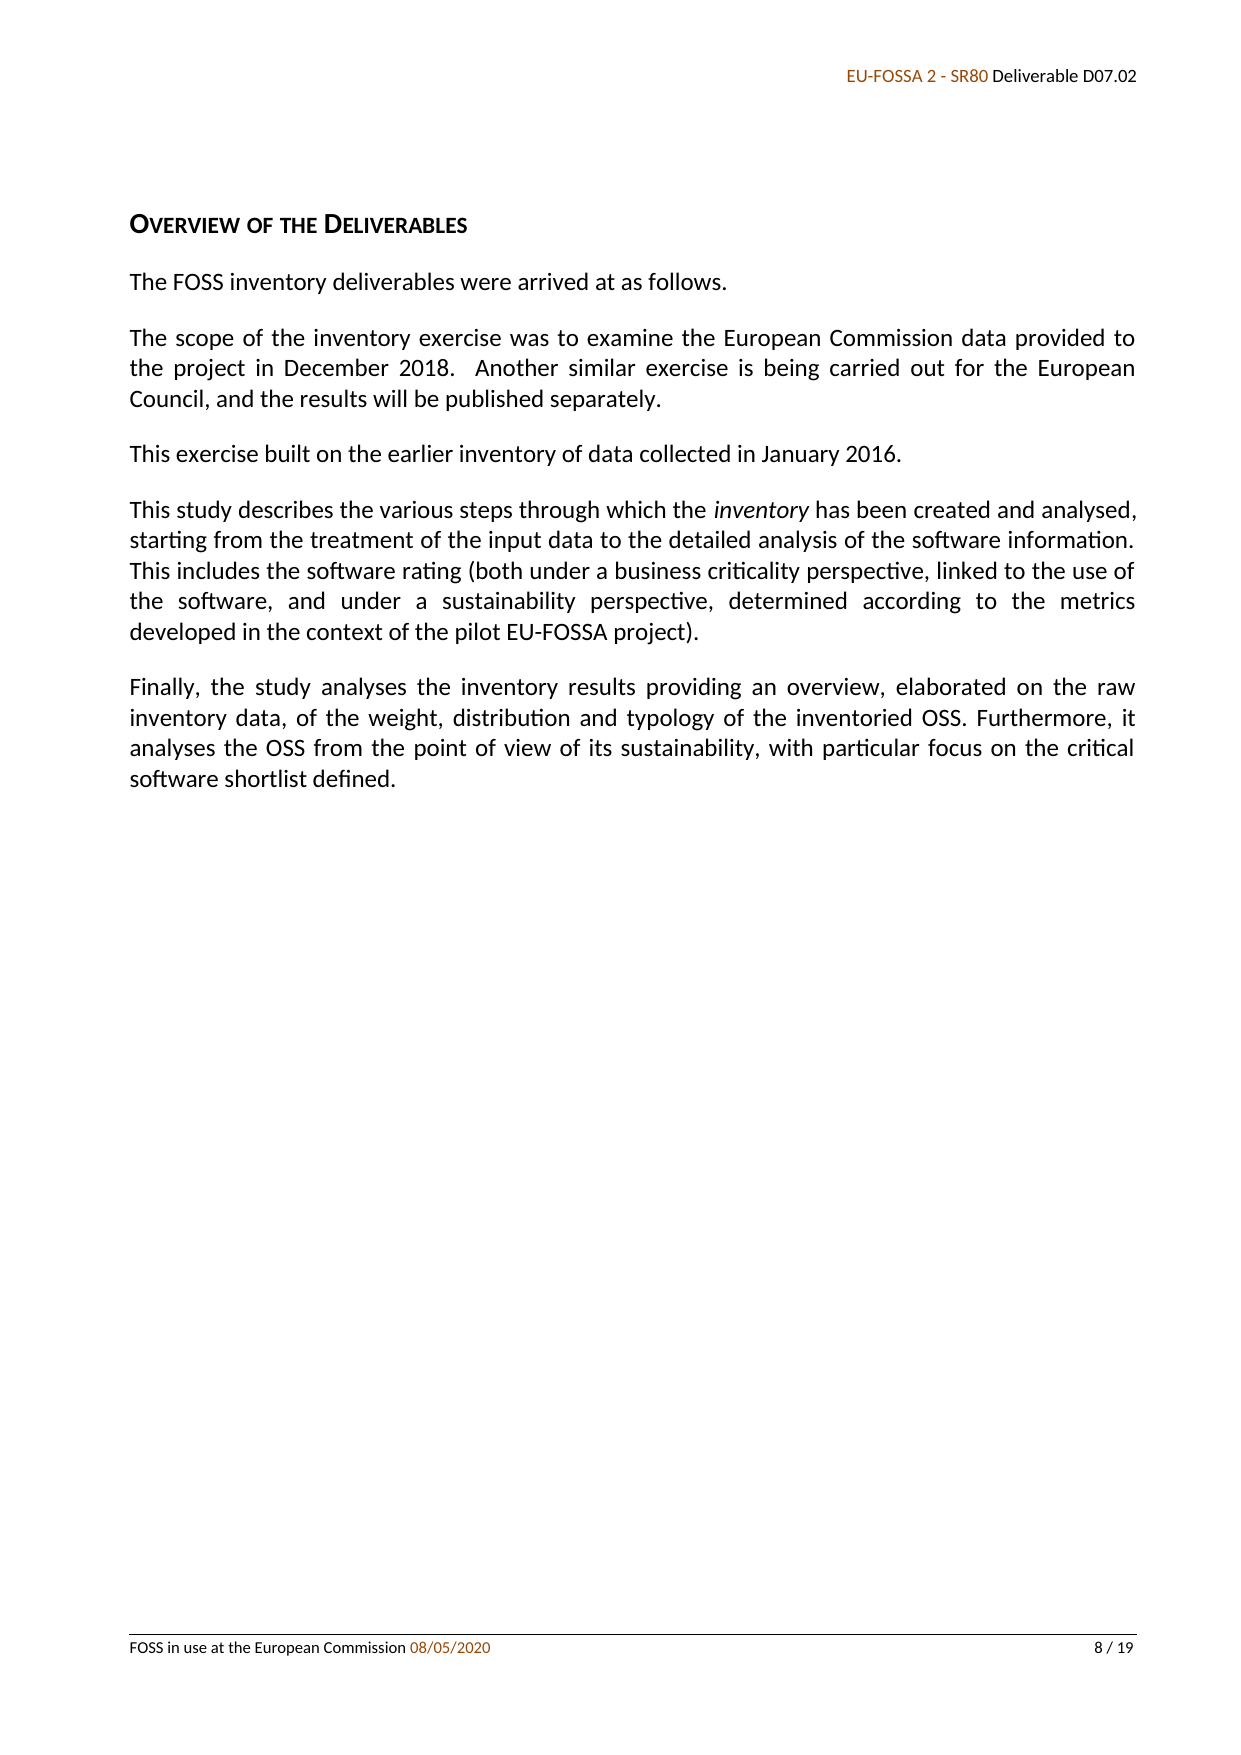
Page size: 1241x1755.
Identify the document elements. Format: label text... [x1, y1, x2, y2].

text This exercise built on the earlier inventory of data collected in January 2016. [129, 438, 1137, 469]
text This study describes the various steps through which the inventory has been created and analysed, starting from the treatment of the input data to the detailed analysis of the software information. This includes the software rating (both under a business criticality perspective, linked to the use of the software, and under a sustainability perspective, determined according to the metrics developed in the context of the pilot EU-FOSSA project). [129, 494, 1137, 646]
subtitle Overview of the Deliverables [129, 206, 1137, 241]
text The scope of the inventory exercise was to examine the European Commission data provided to the project in December 2018. Another similar exercise is being carried out for the European Council, and the results will be published separately. [129, 322, 1137, 413]
text Finally, the study analyses the inventory results providing an overview, elaborated on the raw inventory data, of the weight, distribution and typology of the inventoried OSS. Furthermore, it analyses the OSS from the point of view of its sustainability, with particular focus on the critical software shortlist defined. [129, 671, 1137, 793]
text The FOSS inventory deliverables were arrived at as follows. [129, 266, 1137, 297]
